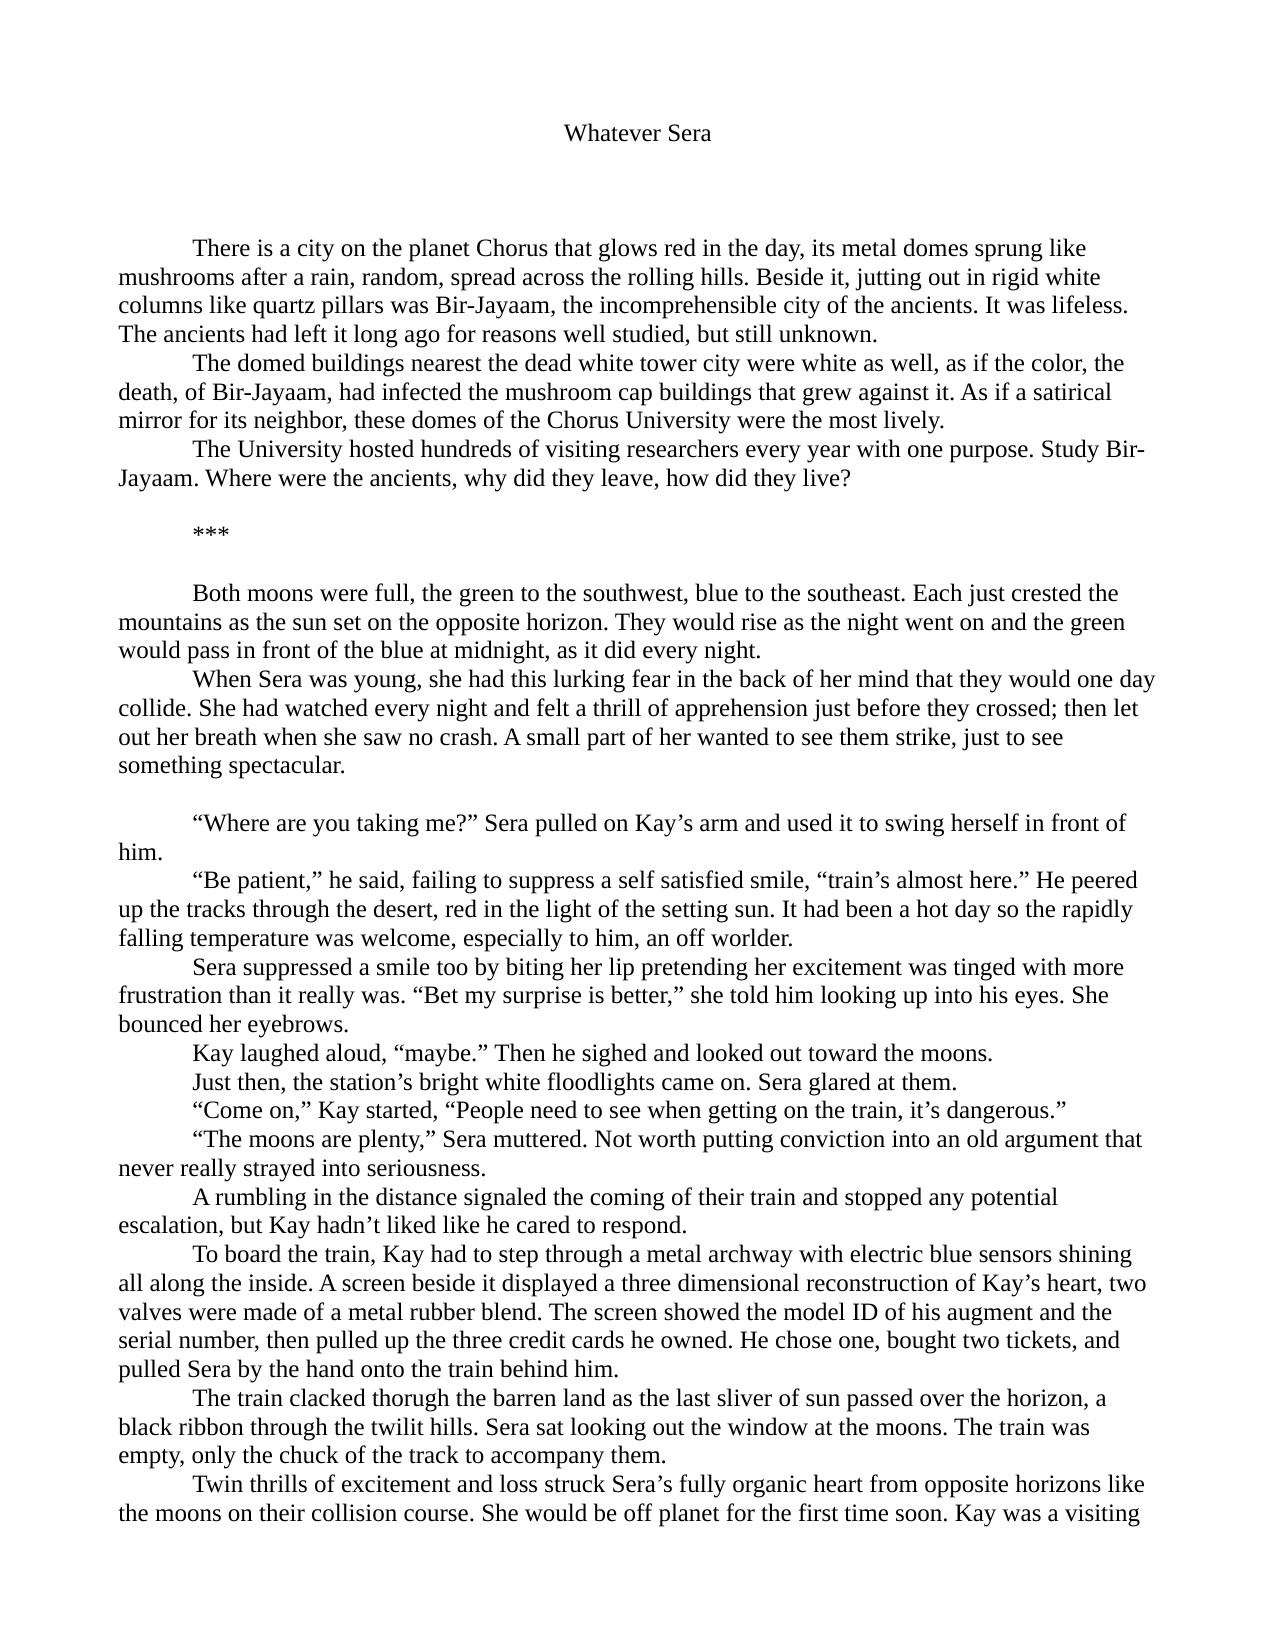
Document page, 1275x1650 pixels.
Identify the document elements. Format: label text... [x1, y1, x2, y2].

text “Where are you taking me?” Sera pulled on Kay’s arm and used it to swing herself in front of him. [118, 808, 1157, 866]
text When Sera was young, she had this lurking fear in the back of her mind that they would one day collide. She had watched every night and felt a thrill of apprehension just before they crossed; then let out her breath when she saw no crash. A small part of her wanted to see them strike, just to see something spectacular. [118, 664, 1157, 779]
text Kay laughed aloud, “maybe.” Then he sighed and looked out toward the moons. [118, 1038, 1157, 1067]
text There is a city on the planet Chorus that glows red in the day, its metal domes sprung like mushrooms after a rain, random, spread across the rolling hills. Beside it, jutting out in rigid white columns like quartz pillars was Bir-Jayaam, the incomprehensible city of the ancients. It was lifeless. The ancients had left it long ago for reasons well studied, but still unknown. [118, 233, 1157, 348]
text Both moons were full, the green to the southwest, blue to the southeast. Each just crested the mountains as the sun set on the opposite horizon. They would rise as the night went on and the green would pass in front of the blue at midnight, as it did every night. [118, 578, 1157, 664]
text Sera suppressed a smile too by biting her lip pretending her excitement was tinged with more frustration than it really was. “Bet my surprise is better,” she told him looking up into his eyes. She bounced her eyebrows. [118, 952, 1157, 1038]
text The train clacked thorugh the barren land as the last sliver of sun passed over the horizon, a black ribbon through the twilit hills. Sera sat looking out the window at the moons. The train was empty, only the chuck of the track to accompany them. [118, 1383, 1157, 1469]
text The University hosted hundreds of visiting researchers every year with one purpose. Study Bir-Jayaam. Where were the ancients, why did they leave, how did they live? [118, 434, 1157, 492]
text “The moons are plenty,” Sera muttered. Not worth putting conviction into an old argument that never really strayed into seriousness. [118, 1124, 1157, 1182]
text Twin thrills of excitement and loss struck Sera’s fully organic heart from opposite horizons like the moons on their collision course. She would be off planet for the first time soon. Kay was a visiting [118, 1469, 1157, 1527]
text A rumbling in the distance signaled the coming of their train and stopped any potential escalation, but Kay hadn’t liked like he cared to respond. [118, 1182, 1157, 1239]
text *** [118, 521, 1157, 549]
text To board the train, Kay had to step through a metal archway with electric blue sensors shining all along the inside. A screen beside it displayed a three dimensional reconstruction of Kay’s heart, two valves were made of a metal rubber blend. The screen showed the model ID of his augment and the serial number, then pulled up the three credit cards he owned. He chose one, bought two tickets, and pulled Sera by the hand onto the train behind him. [118, 1239, 1157, 1383]
text “Be patient,” he said, failing to suppress a self satisfied smile, “train’s almost here.” He peered up the tracks through the desert, red in the light of the setting sun. It had been a hot day so the rapidly falling temperature was welcome, especially to him, an off worlder. [118, 866, 1157, 952]
text The domed buildings nearest the dead white tower city were white as well, as if the color, the death, of Bir-Jayaam, had infected the mushroom cap buildings that grew against it. As if a satirical mirror for its neighbor, these domes of the Chorus University were the most lively. [118, 348, 1157, 434]
text Whatever Sera [118, 118, 1157, 147]
text “Come on,” Kay started, “People need to see when getting on the train, it’s dangerous.” [118, 1096, 1157, 1124]
text Just then, the station’s bright white floodlights came on. Sera glared at them. [118, 1067, 1157, 1096]
